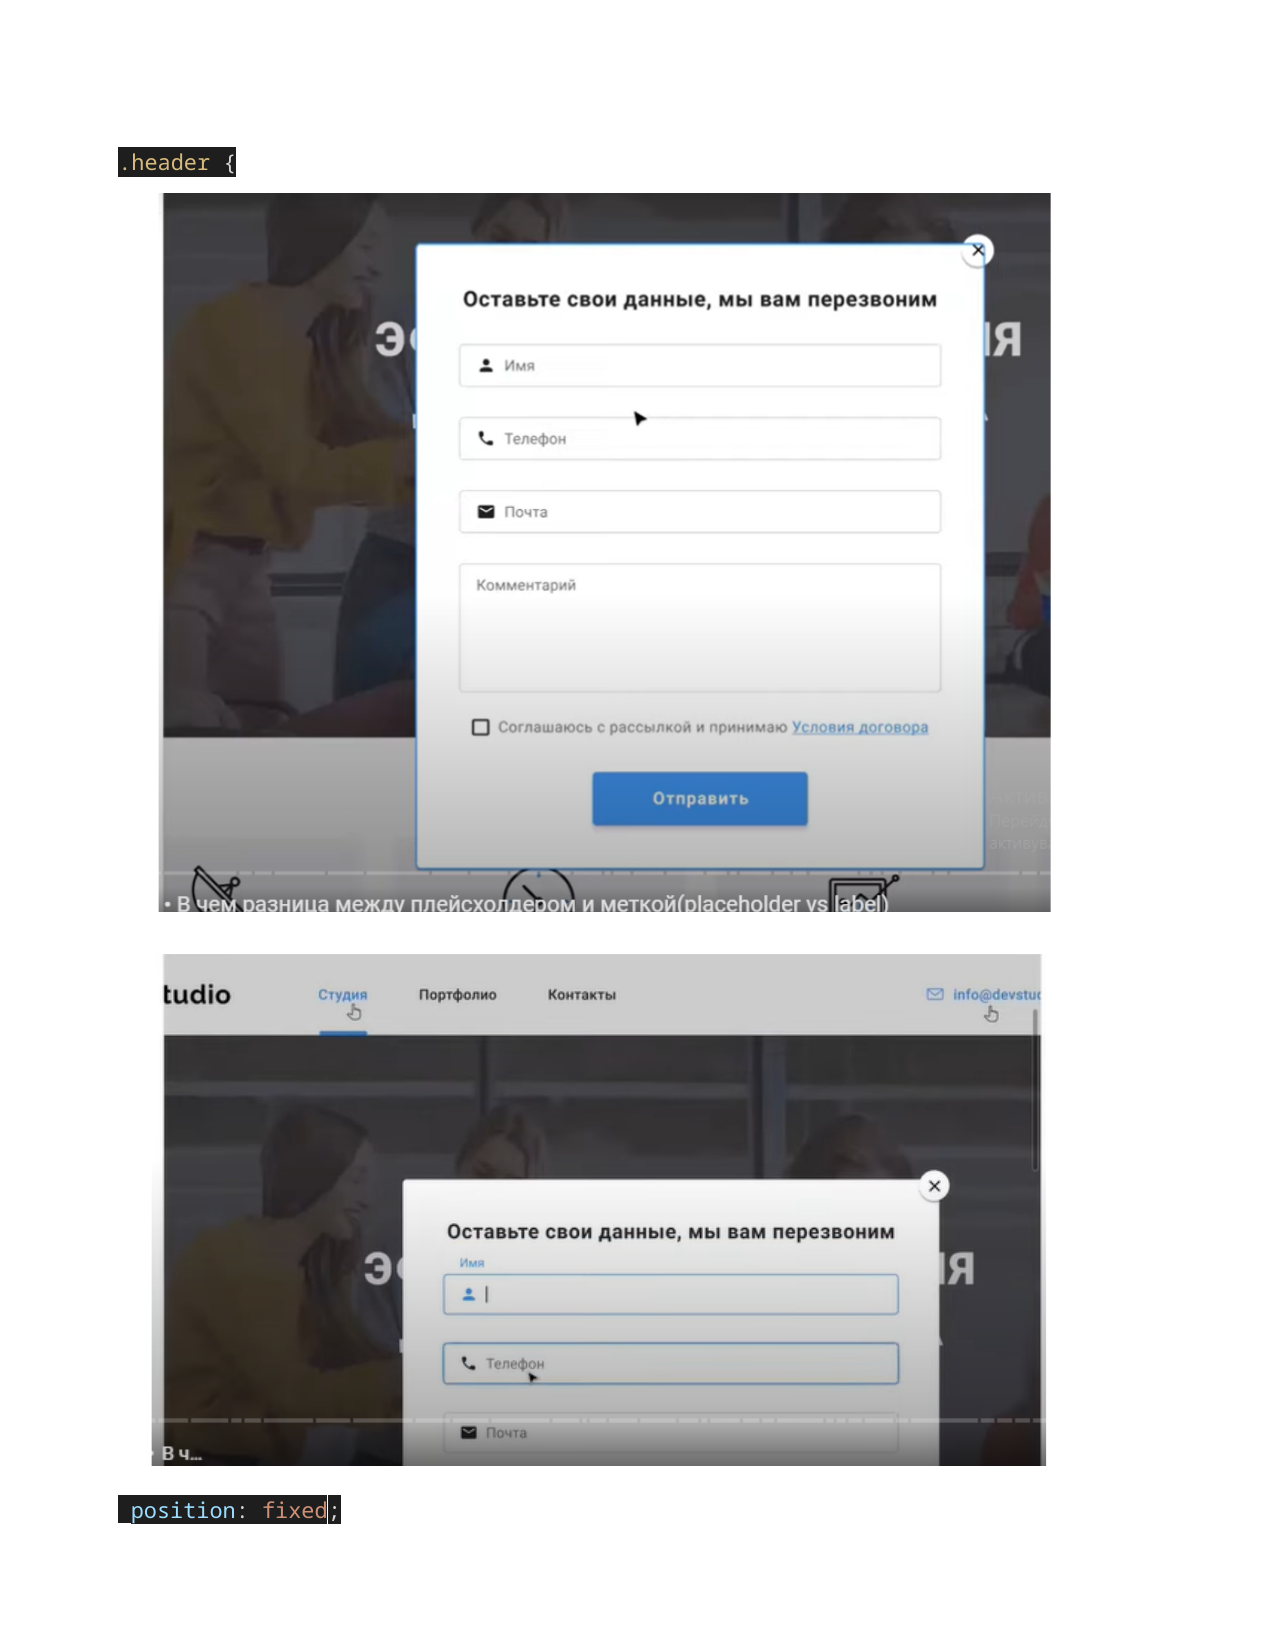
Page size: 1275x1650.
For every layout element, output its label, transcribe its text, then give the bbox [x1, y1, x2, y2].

picture [158, 193, 1051, 912]
text .header { [118, 147, 1157, 177]
text position: fixed; [118, 177, 1157, 1524]
picture [151, 954, 1047, 1466]
